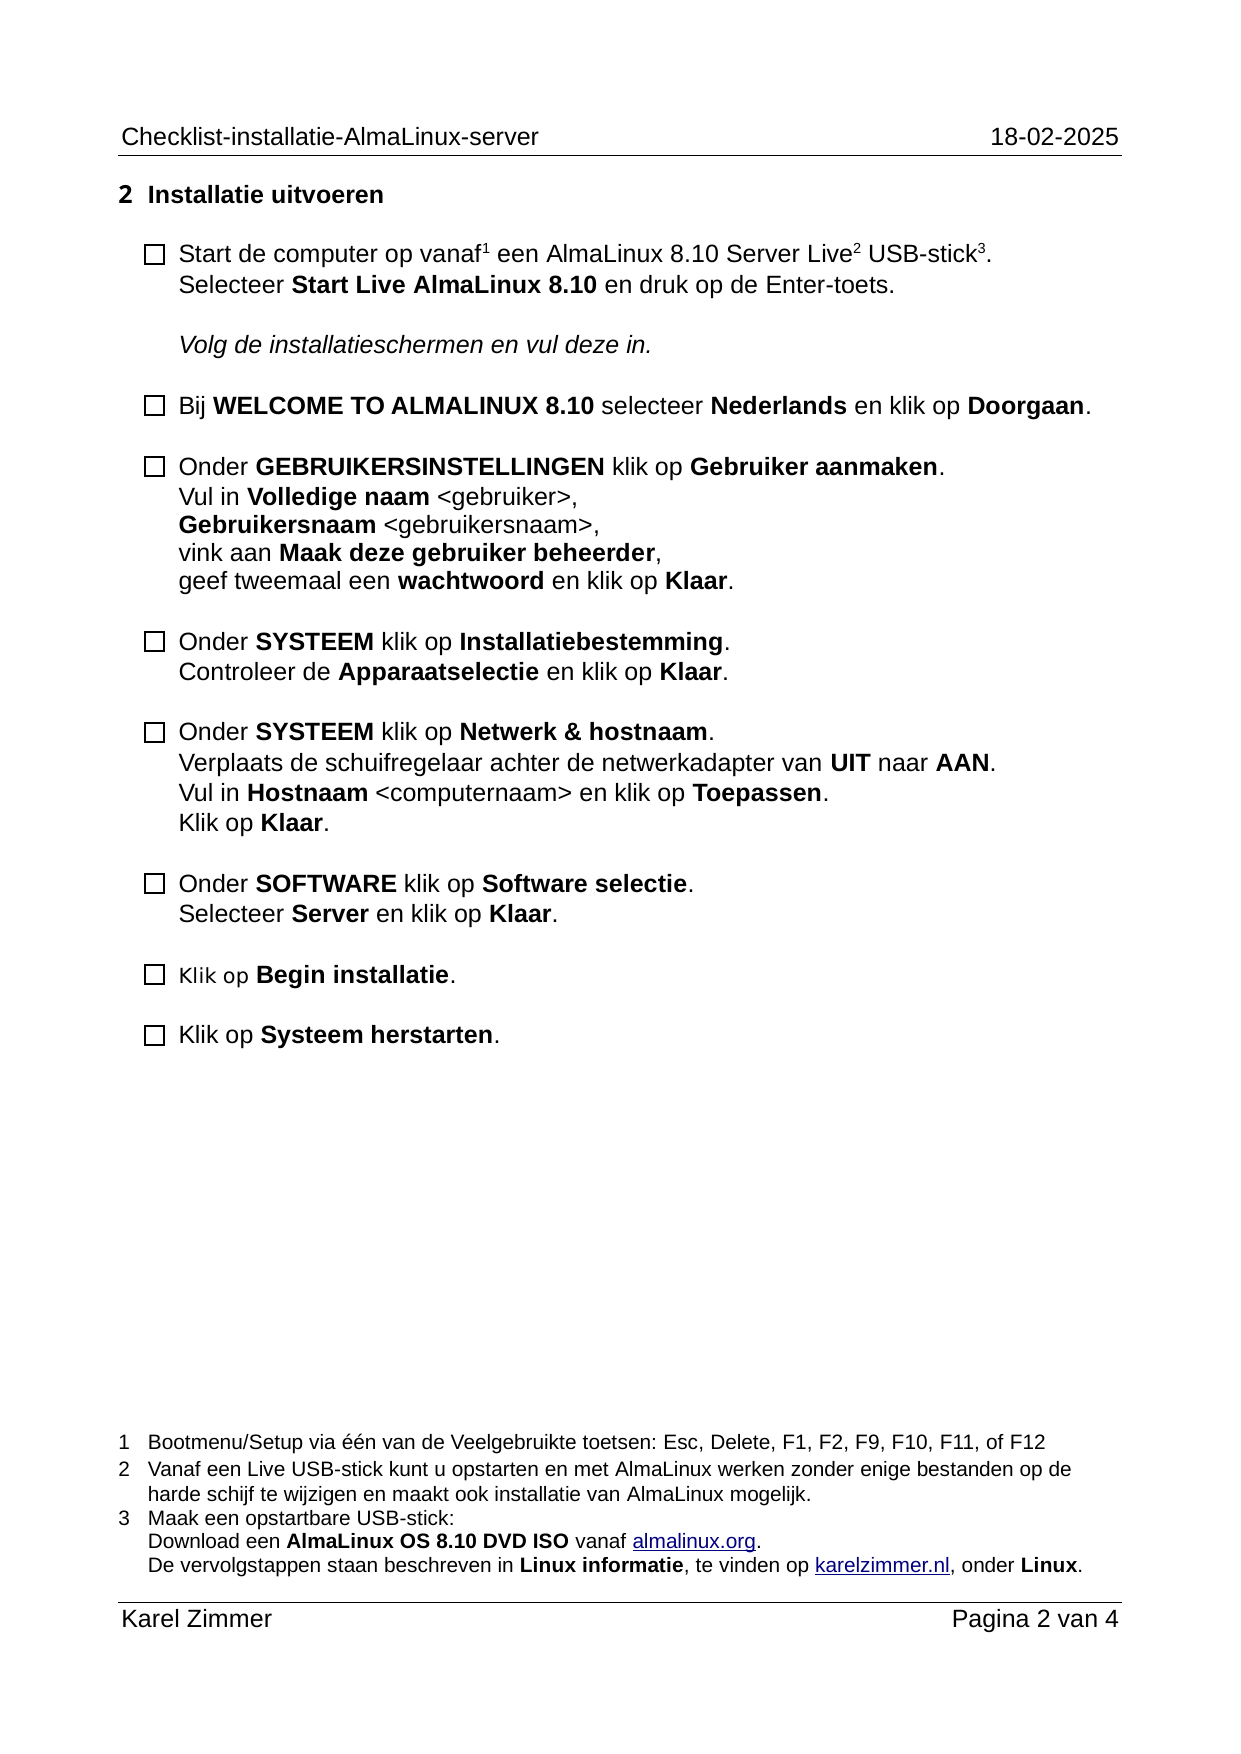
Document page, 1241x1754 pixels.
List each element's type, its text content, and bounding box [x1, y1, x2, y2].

table_cell Onder SYSTEEM klik op Installatiebestemming. [177, 626, 1122, 657]
table_cell [142, 899, 177, 929]
table_cell [142, 929, 177, 960]
table_cell [118, 717, 142, 747]
table_cell [142, 482, 177, 596]
table_cell [177, 687, 1122, 717]
table_cell [142, 717, 177, 747]
table_cell [142, 839, 177, 869]
table_cell [142, 451, 177, 482]
table_cell [177, 360, 1122, 391]
table_cell [142, 657, 177, 687]
table_header [118, 239, 142, 269]
table_cell Verplaats de schuifregelaar achter de netwerkadapter van UIT naar AAN. [177, 748, 1122, 778]
table_cell [177, 929, 1122, 960]
table_cell [118, 657, 142, 687]
table_cell [118, 899, 142, 929]
table_cell [177, 990, 1122, 1020]
table_cell [142, 808, 177, 838]
table_cell [177, 421, 1122, 451]
table_header [142, 239, 177, 269]
table_cell Selecteer Server en klik op Klaar. [177, 899, 1122, 929]
table_cell Vul in Hostnaam <computernaam> en klik op Toepassen. [177, 778, 1122, 808]
table_cell [142, 626, 177, 657]
table_cell Onder SOFTWARE klik op Software selectie. [177, 869, 1122, 899]
table_cell [142, 360, 177, 391]
table_cell Selecteer Start Live AlmaLinux 8.10 en druk op de Enter-toets. [177, 269, 1122, 300]
table_cell [142, 748, 177, 778]
table_cell [142, 990, 177, 1020]
table_cell [118, 839, 142, 869]
table_cell [118, 421, 142, 451]
table_cell [142, 778, 177, 808]
table_cell Klik op Systeem herstarten. [177, 1020, 1122, 1051]
table_cell [118, 451, 142, 482]
table_cell [118, 626, 142, 657]
table_cell Bij WELCOME TO ALMALINUX 8.10 selecteer Nederlands en klik op Doorgaan. [177, 391, 1122, 421]
list Installatie uitvoeren [118, 177, 1122, 211]
table_cell [177, 300, 1122, 330]
table_cell [118, 482, 142, 596]
table_header Start de computer op vanaf een AlmaLinux 8.10 Server Live USB-stick. [177, 239, 1122, 269]
table_cell Vul in Volledige naam <gebruiker>, Gebruikersnaam <gebruikersnaam>, vink aan Maak deze gebruiker beheerder, geef tweemaal een wachtwoord en klik op Klaar. [177, 482, 1122, 596]
table_cell [142, 869, 177, 899]
table_cell [142, 421, 177, 451]
table_cell [142, 300, 177, 330]
table_cell [118, 929, 142, 960]
table_cell [118, 960, 142, 990]
table_cell [118, 330, 142, 360]
table_cell [142, 1020, 177, 1051]
table_cell [118, 869, 142, 899]
table_cell [118, 391, 142, 421]
table_cell [142, 960, 177, 990]
table_cell [177, 839, 1122, 869]
table_cell [118, 269, 142, 300]
table_cell [142, 330, 177, 360]
table_cell [118, 778, 142, 808]
table_cell [118, 1020, 142, 1051]
table_cell [118, 360, 142, 391]
table_cell [118, 687, 142, 717]
table_cell Klik op Klaar. [177, 808, 1122, 838]
table_cell Klik op Begin installatie. [177, 960, 1122, 990]
table_cell Controleer de Apparaatselectie en klik op Klaar. [177, 657, 1122, 687]
table_cell Volg de installatieschermen en vul deze in. [177, 330, 1122, 360]
table_cell [142, 687, 177, 717]
table_cell Onder SYSTEEM klik op Netwerk & hostnaam. [177, 717, 1122, 747]
table_cell [142, 596, 177, 626]
table_cell [118, 808, 142, 838]
table_cell [118, 990, 142, 1020]
table_cell [142, 269, 177, 300]
table_cell [118, 300, 142, 330]
table_cell [118, 748, 142, 778]
table_cell [177, 596, 1122, 626]
table_cell [118, 596, 142, 626]
table_cell Onder GEBRUIKERSINSTELLINGEN klik op Gebruiker aanmaken. [177, 451, 1122, 482]
table_cell [142, 391, 177, 421]
